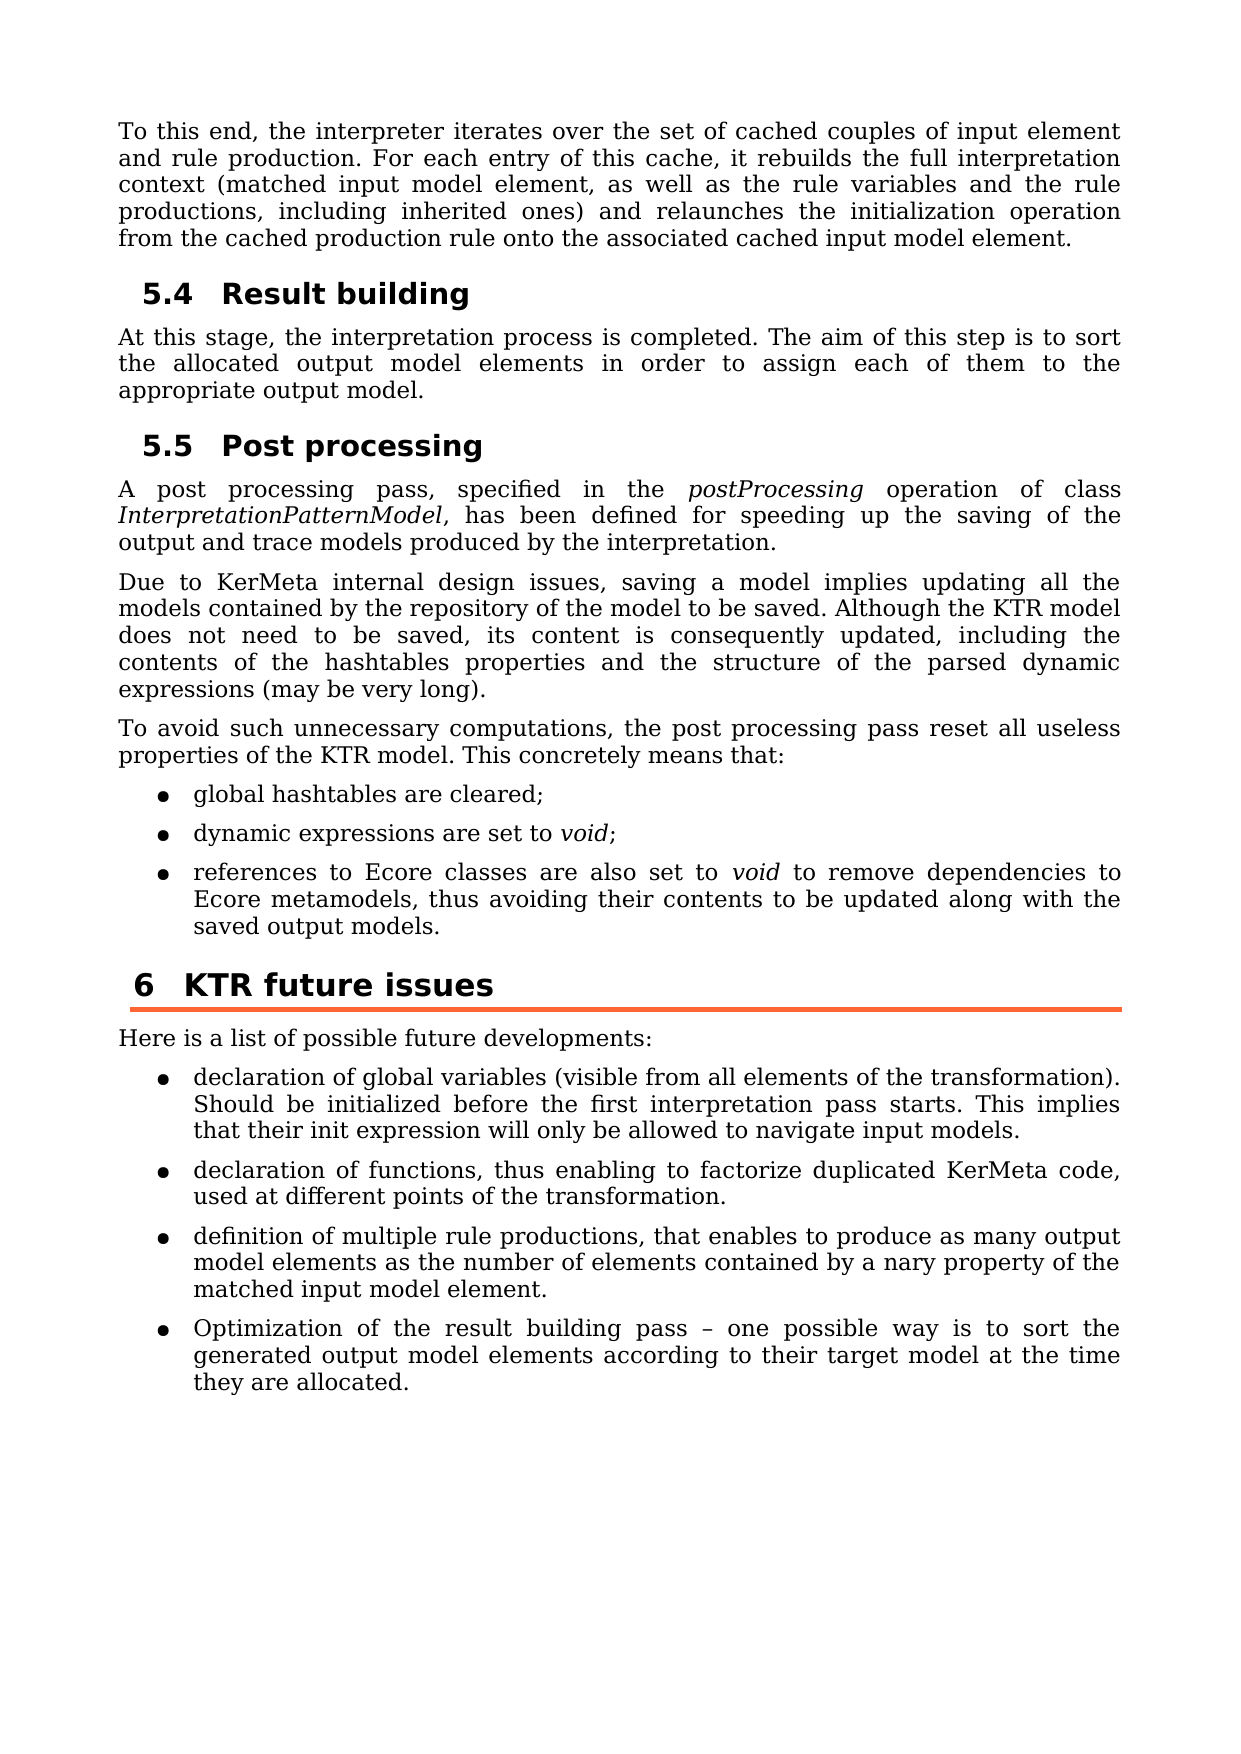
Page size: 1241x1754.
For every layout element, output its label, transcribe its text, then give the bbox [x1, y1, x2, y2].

text To avoid such unnecessary computations, the post processing pass reset all useless properties of the KTR model. This concretely means that: [118, 715, 1122, 768]
subtitle Result building [142, 277, 1122, 311]
list references to Ecore classes are also set to void to remove dependencies to Ecore metamodels, thus avoiding their contents to be updated along with the saved output models. [156, 859, 1122, 940]
subtitle Post processing [142, 429, 1122, 463]
text Here is a list of possible future developments: [118, 1025, 1122, 1051]
list global hashtables are cleared; [156, 781, 1122, 808]
list declaration of global variables (visible from all elements of the transformation). Should be initialized before the first interpretation pass starts. This implies that their init expression will only be allowed to navigate input models. [156, 1064, 1122, 1144]
subtitle KTR future issues [130, 965, 1122, 1007]
list definition of multiple rule productions, that enables to produce as many output model elements as the number of elements contained by a nary property of the matched input model element. [156, 1223, 1122, 1303]
list Optimization of the result building pass – one possible way is to sort the generated output model elements according to their target model at the time they are allocated. [156, 1316, 1122, 1396]
text At this stage, the interpretation process is completed. The aim of this step is to sort the allocated output model elements in order to assign each of them to the appropriate output model. [118, 324, 1122, 404]
list declaration of functions, thus enabling to factorize duplicated KerMeta code, used at different points of the transformation. [156, 1157, 1122, 1210]
text To this end, the interpreter iterates over the set of cached couples of input element and rule production. For each entry of this cache, it rebuilds the full interpretation context (matched input model element, as well as the rule variables and the rule productions, including inherited ones) and relaunches the initialization operation from the cached production rule onto the associated cached input model element. [118, 118, 1122, 252]
text A post processing pass, specified in the postProcessing operation of class InterpretationPatternModel, has been defined for speeding up the saving of the output and trace models produced by the interpretation. [118, 476, 1122, 556]
text Due to KerMeta internal design issues, saving a model implies updating all the models contained by the repository of the model to be saved. Although the KTR model does not need to be saved, its content is consequently updated, including the contents of the hashtables properties and the structure of the parsed dynamic expressions (may be very long). [118, 569, 1122, 702]
list dynamic expressions are set to void; [156, 820, 1122, 847]
